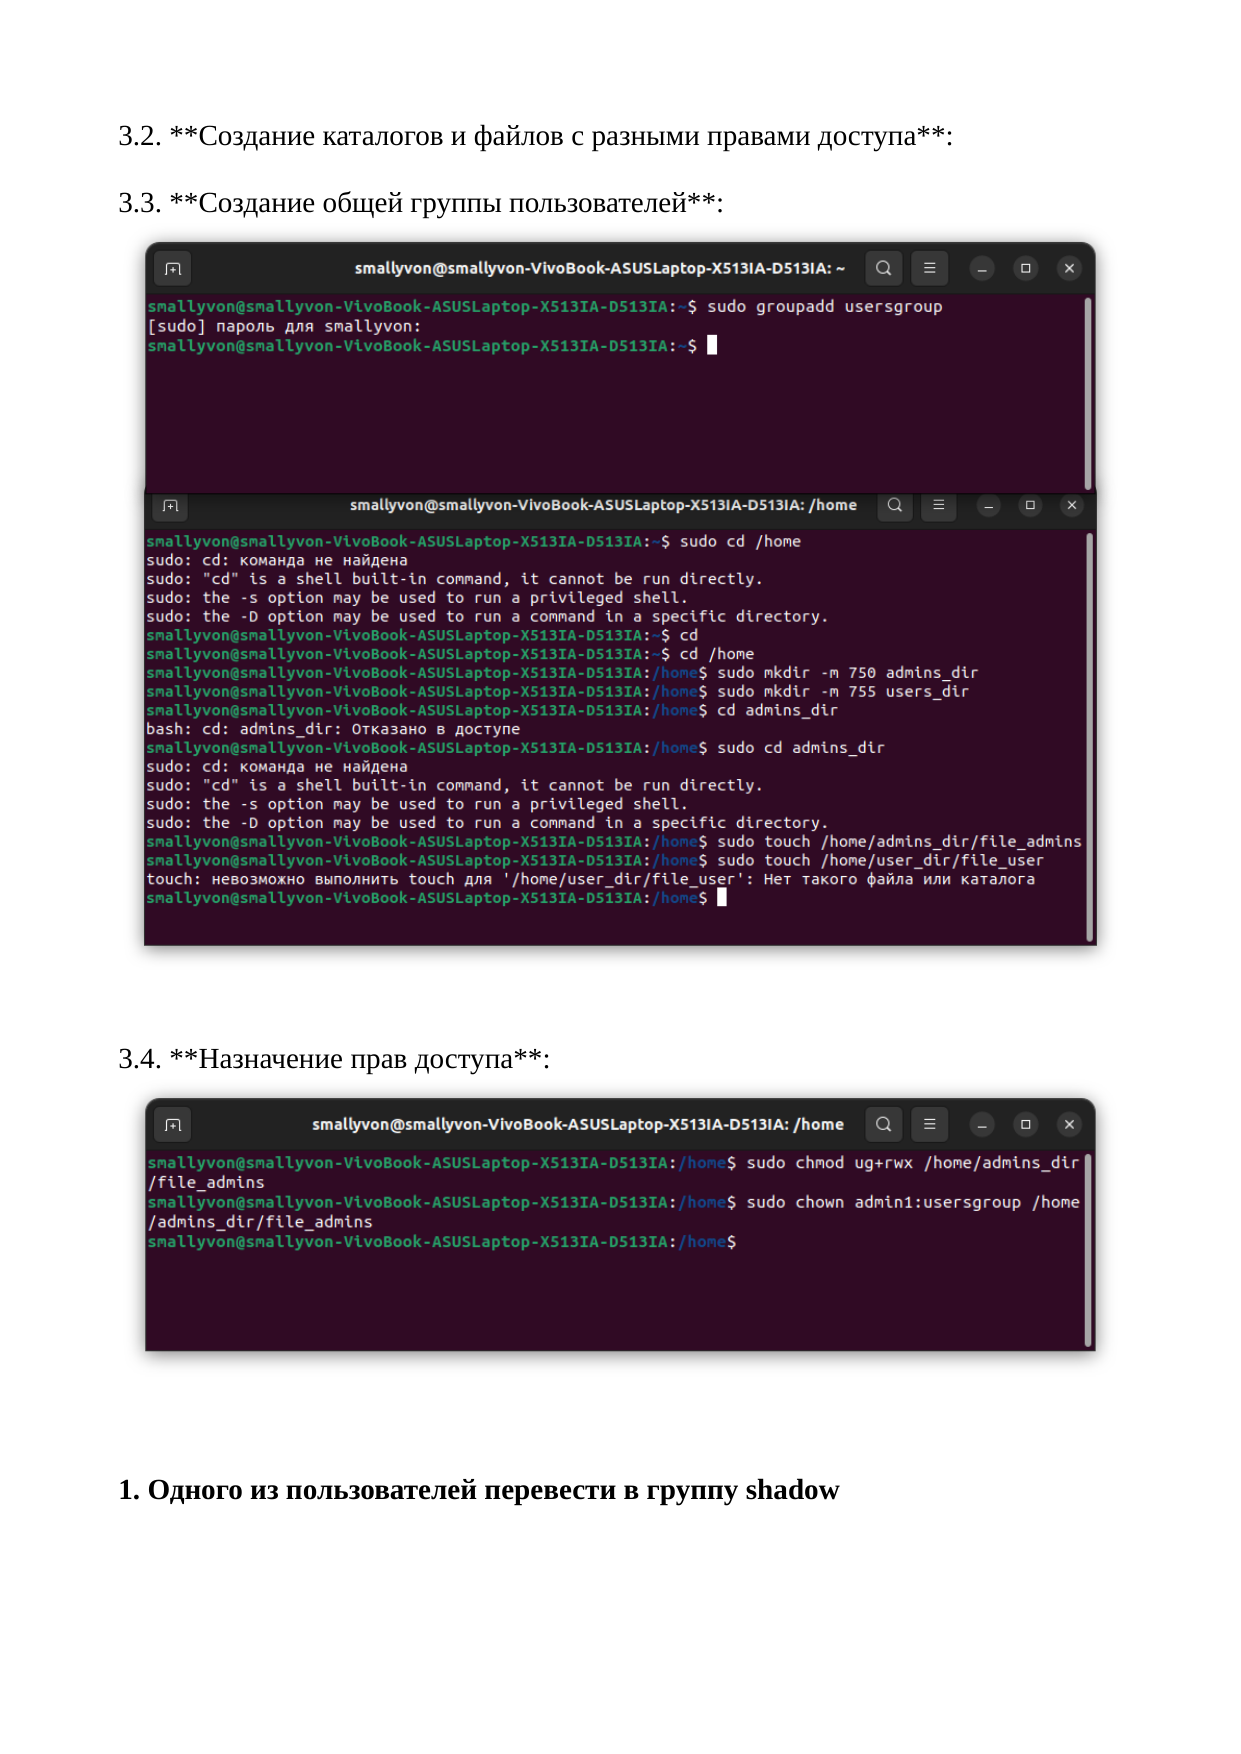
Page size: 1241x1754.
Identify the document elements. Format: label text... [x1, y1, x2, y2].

text 3.4. **Назначение прав доступа**: [118, 1041, 1122, 1075]
text 3.2. **Создание каталогов и файлов с разными правами доступа**: [118, 118, 1122, 152]
picture [118, 1075, 1123, 1382]
picture [118, 218, 1123, 975]
text 1. Одного из пользователей перевести в группу shadow [118, 1439, 1122, 1506]
text 3.3. **Создание общей группы пользователей**: [118, 185, 1122, 218]
